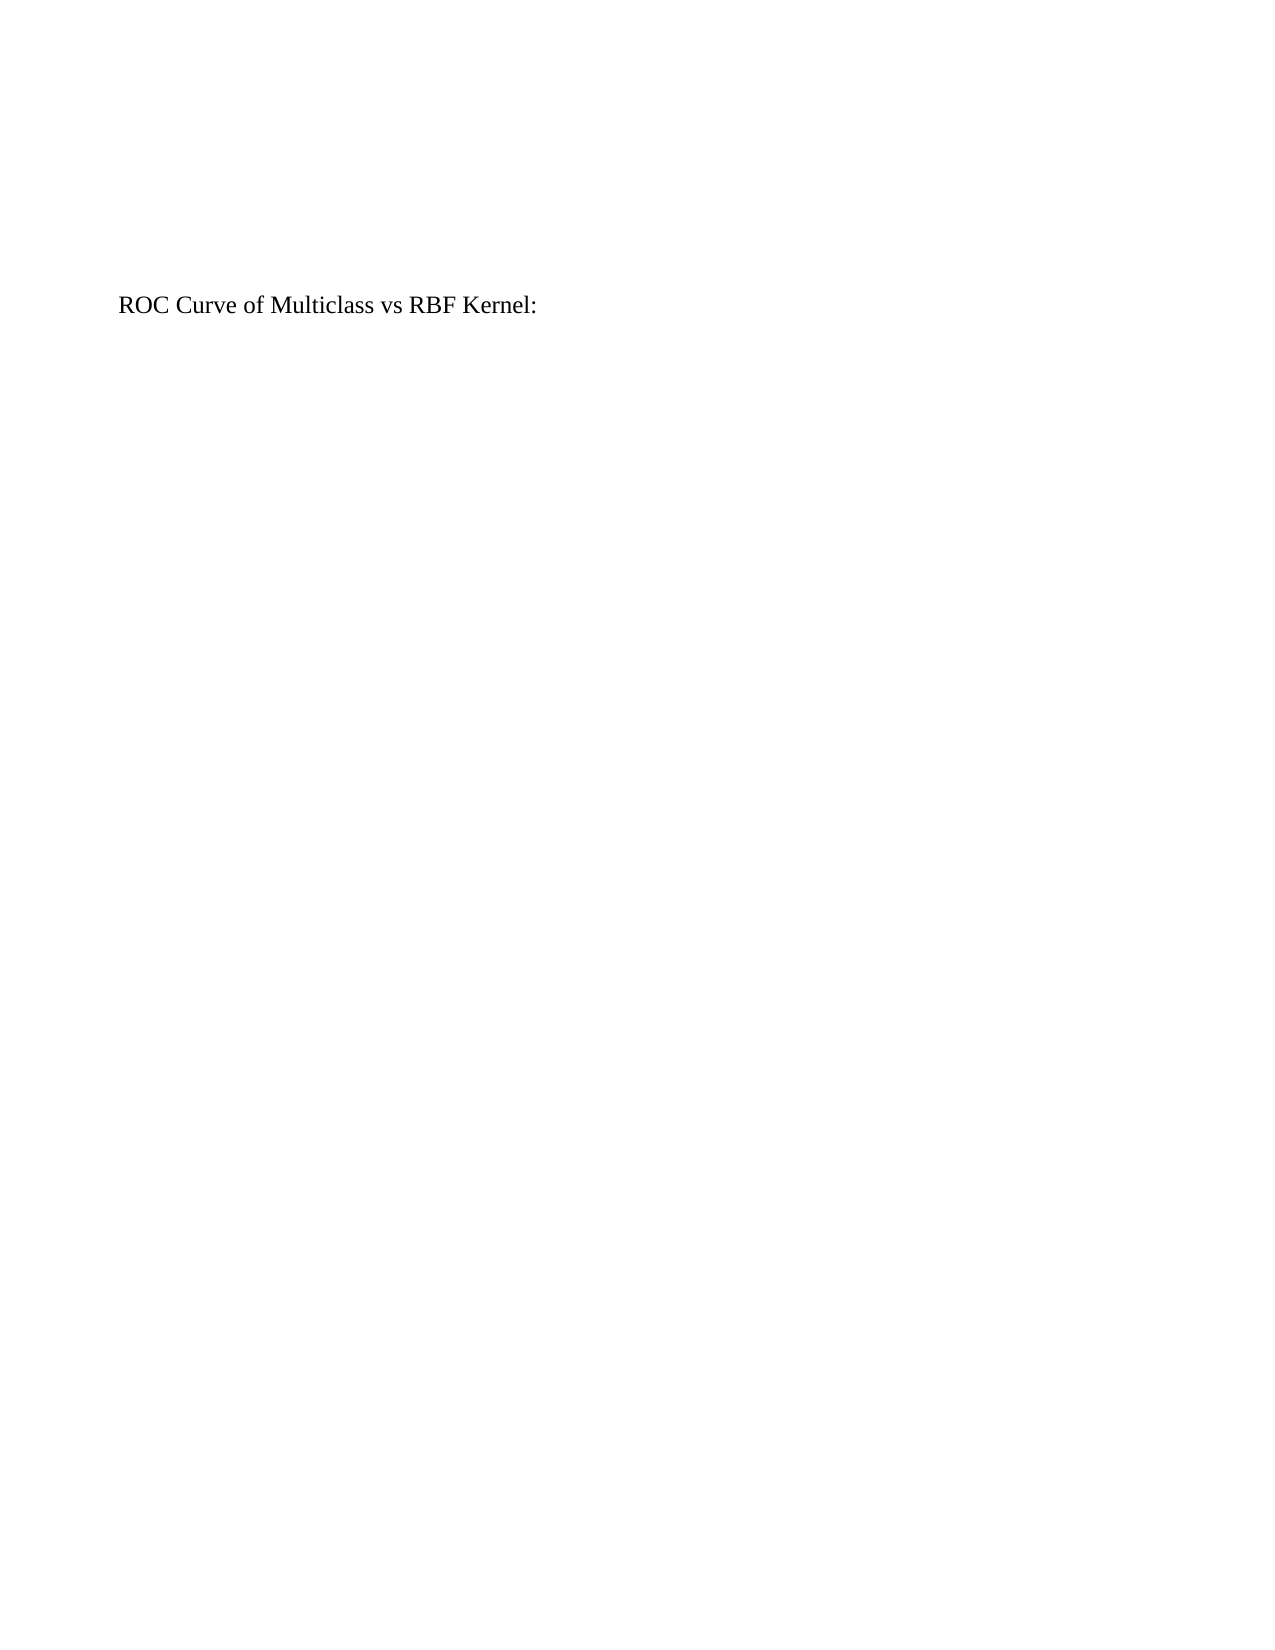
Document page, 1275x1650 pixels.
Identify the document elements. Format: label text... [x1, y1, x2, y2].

text ROC Curve of Multiclass vs RBF Kernel: [118, 291, 1157, 319]
